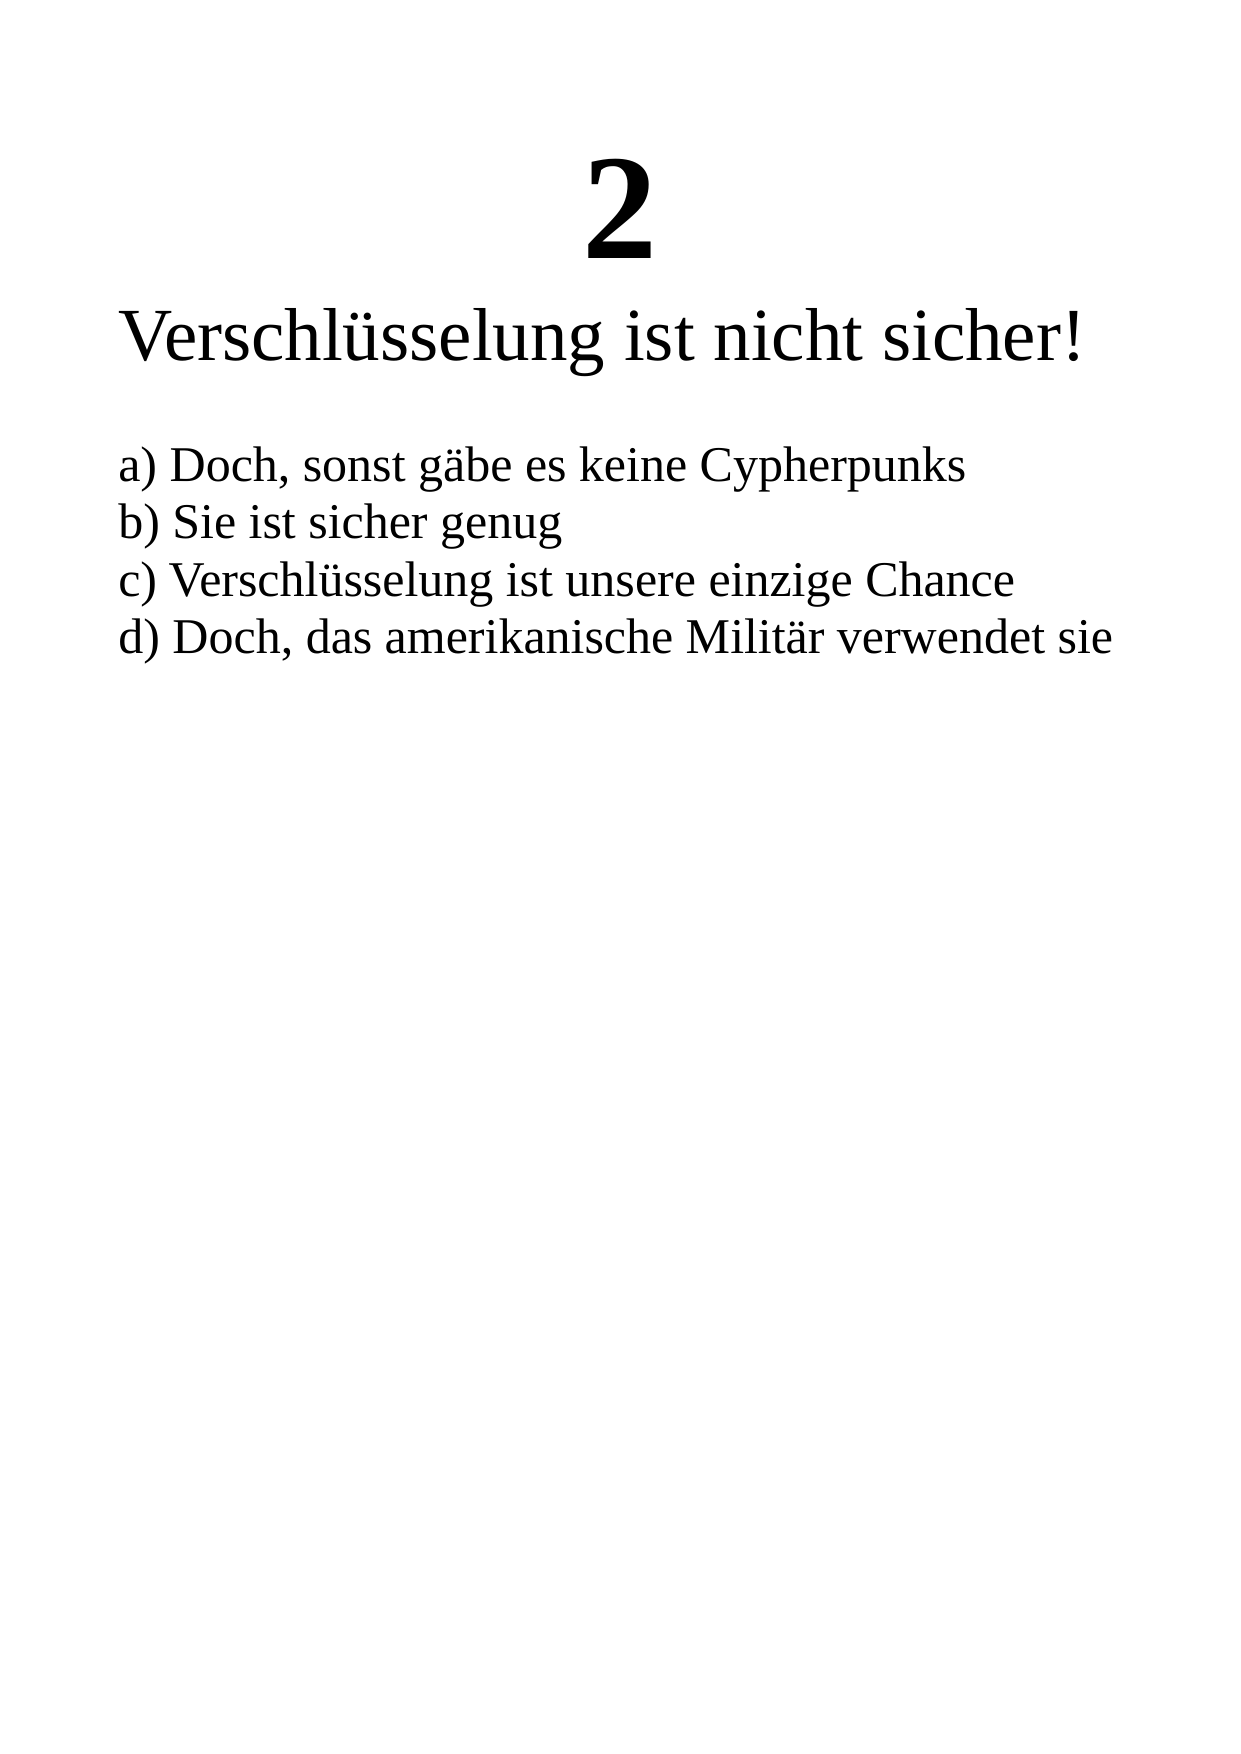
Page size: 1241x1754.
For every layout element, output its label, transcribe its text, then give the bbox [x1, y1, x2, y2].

text 2 [118, 118, 1122, 291]
text a) Doch, sonst gäbe es keine Cypherpunks [118, 434, 1122, 492]
text b) Sie ist sicher genug [118, 492, 1122, 549]
text c) Verschlüsselung ist unsere einzige Chance [118, 549, 1122, 607]
text Verschlüsselung ist nicht sicher! [118, 291, 1122, 377]
text d) Doch, das amerikanische Militär verwendet sie [118, 607, 1122, 664]
